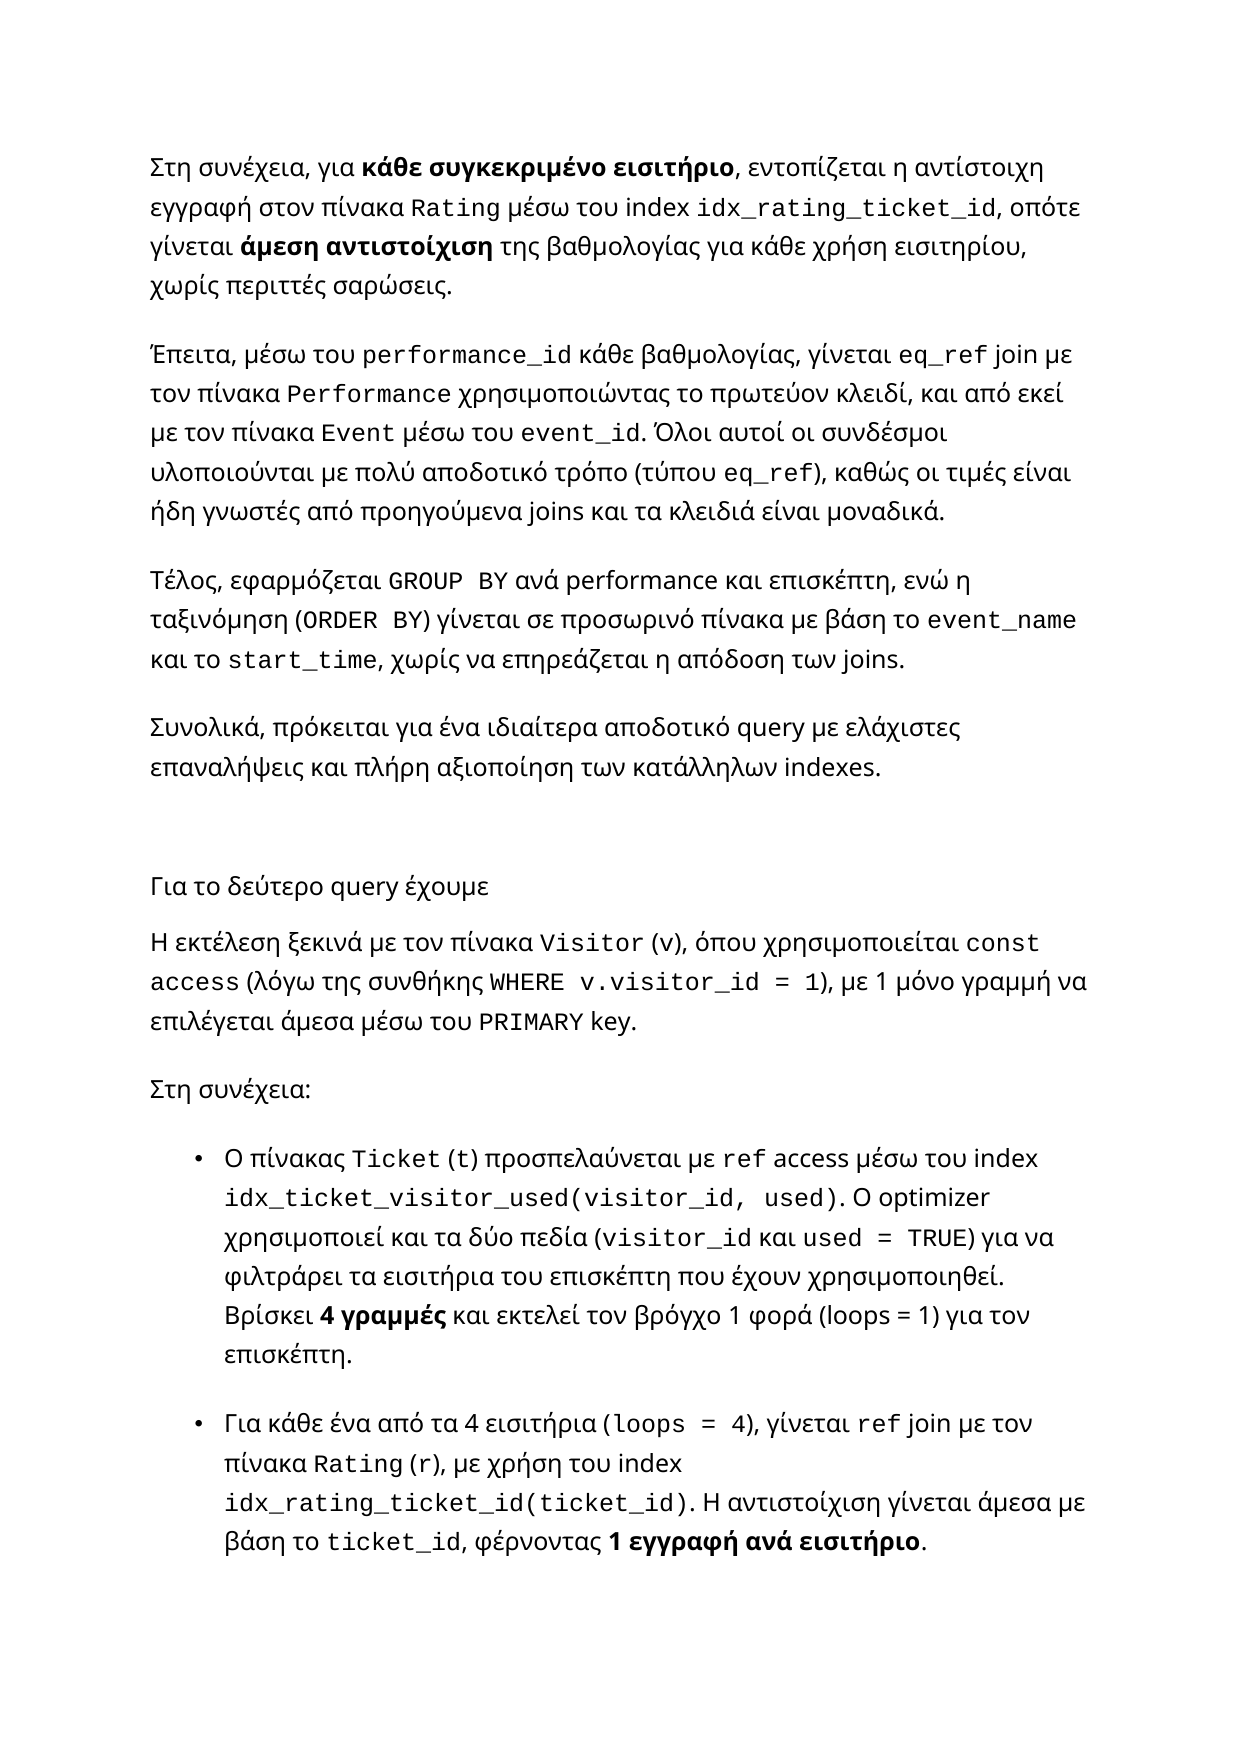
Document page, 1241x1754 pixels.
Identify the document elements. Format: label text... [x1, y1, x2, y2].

text Τέλος, εφαρμόζεται GROUP BY ανά performance και επισκέπτη, ενώ η ταξινόμηση (ORDER BY) γίνεται σε προσωρινό πίνακα με βάση το event_name και το start_time, χωρίς να επηρεάζεται η απόδοση των joins. [150, 562, 1090, 676]
text Έπειτα, μέσω του performance_id κάθε βαθμολογίας, γίνεται eq_ref join με τον πίνακα Performance χρησιμοποιώντας το πρωτεύον κλειδί, και από εκεί με τον πίνακα Event μέσω του event_id. Όλοι αυτοί οι συνδέσμοι υλοποιούνται με πολύ αποδοτικό τρόπο (τύπου eq_ref), καθώς οι τιμές είναι ήδη γνωστές από προηγούμενα joins και τα κλειδιά είναι μοναδικά. [150, 336, 1090, 528]
text Η εκτέλεση ξεκινά με τον πίνακα Visitor (v), όπου χρησιμοποιείται const access (λόγω της συνθήκης WHERE v.visitor_id = 1), με 1 μόνο γραμμή να επιλέγεται άμεσα μέσω του PRIMARY key. [150, 924, 1090, 1037]
list Ο πίνακας Ticket (t) προσπελαύνεται με ref access μέσω του index idx_ticket_visitor_used(visitor_id, used). Ο optimizer χρησιμοποιεί και τα δύο πεδία (visitor_id και used = TRUE) για να φιλτράρει τα εισιτήρια του επισκέπτη που έχουν χρησιμοποιηθεί. Βρίσκει 4 γραμμές και εκτελεί τον βρόγχο 1 φορά (loops = 1) για τον επισκέπτη. [194, 1141, 1090, 1371]
text Στη συνέχεια: [150, 1072, 1090, 1106]
text Στη συνέχεια, για κάθε συγκεκριμένο εισιτήριο, εντοπίζεται η αντίστοιχη εγγραφή στον πίνακα Rating μέσω του index idx_rating_ticket_id, οπότε γίνεται άμεση αντιστοίχιση της βαθμολογίας για κάθε χρήση εισιτηρίου, χωρίς περιττές σαρώσεις. [150, 150, 1090, 302]
text Για το δεύτερο query έχουμε [150, 868, 1090, 902]
text Συνολικά, πρόκειται για ένα ιδιαίτερα αποδοτικό query με ελάχιστες επαναλήψεις και πλήρη αξιοποίηση των κατάλληλων indexes. [150, 710, 1090, 783]
list Για κάθε ένα από τα 4 εισιτήρια (loops = 4), γίνεται ref join με τον πίνακα Rating (r), με χρήση του index idx_rating_ticket_id(ticket_id). Η αντιστοίχιση γίνεται άμεσα με βάση το ticket_id, φέρνοντας 1 εγγραφή ανά εισιτήριο. [194, 1406, 1090, 1558]
